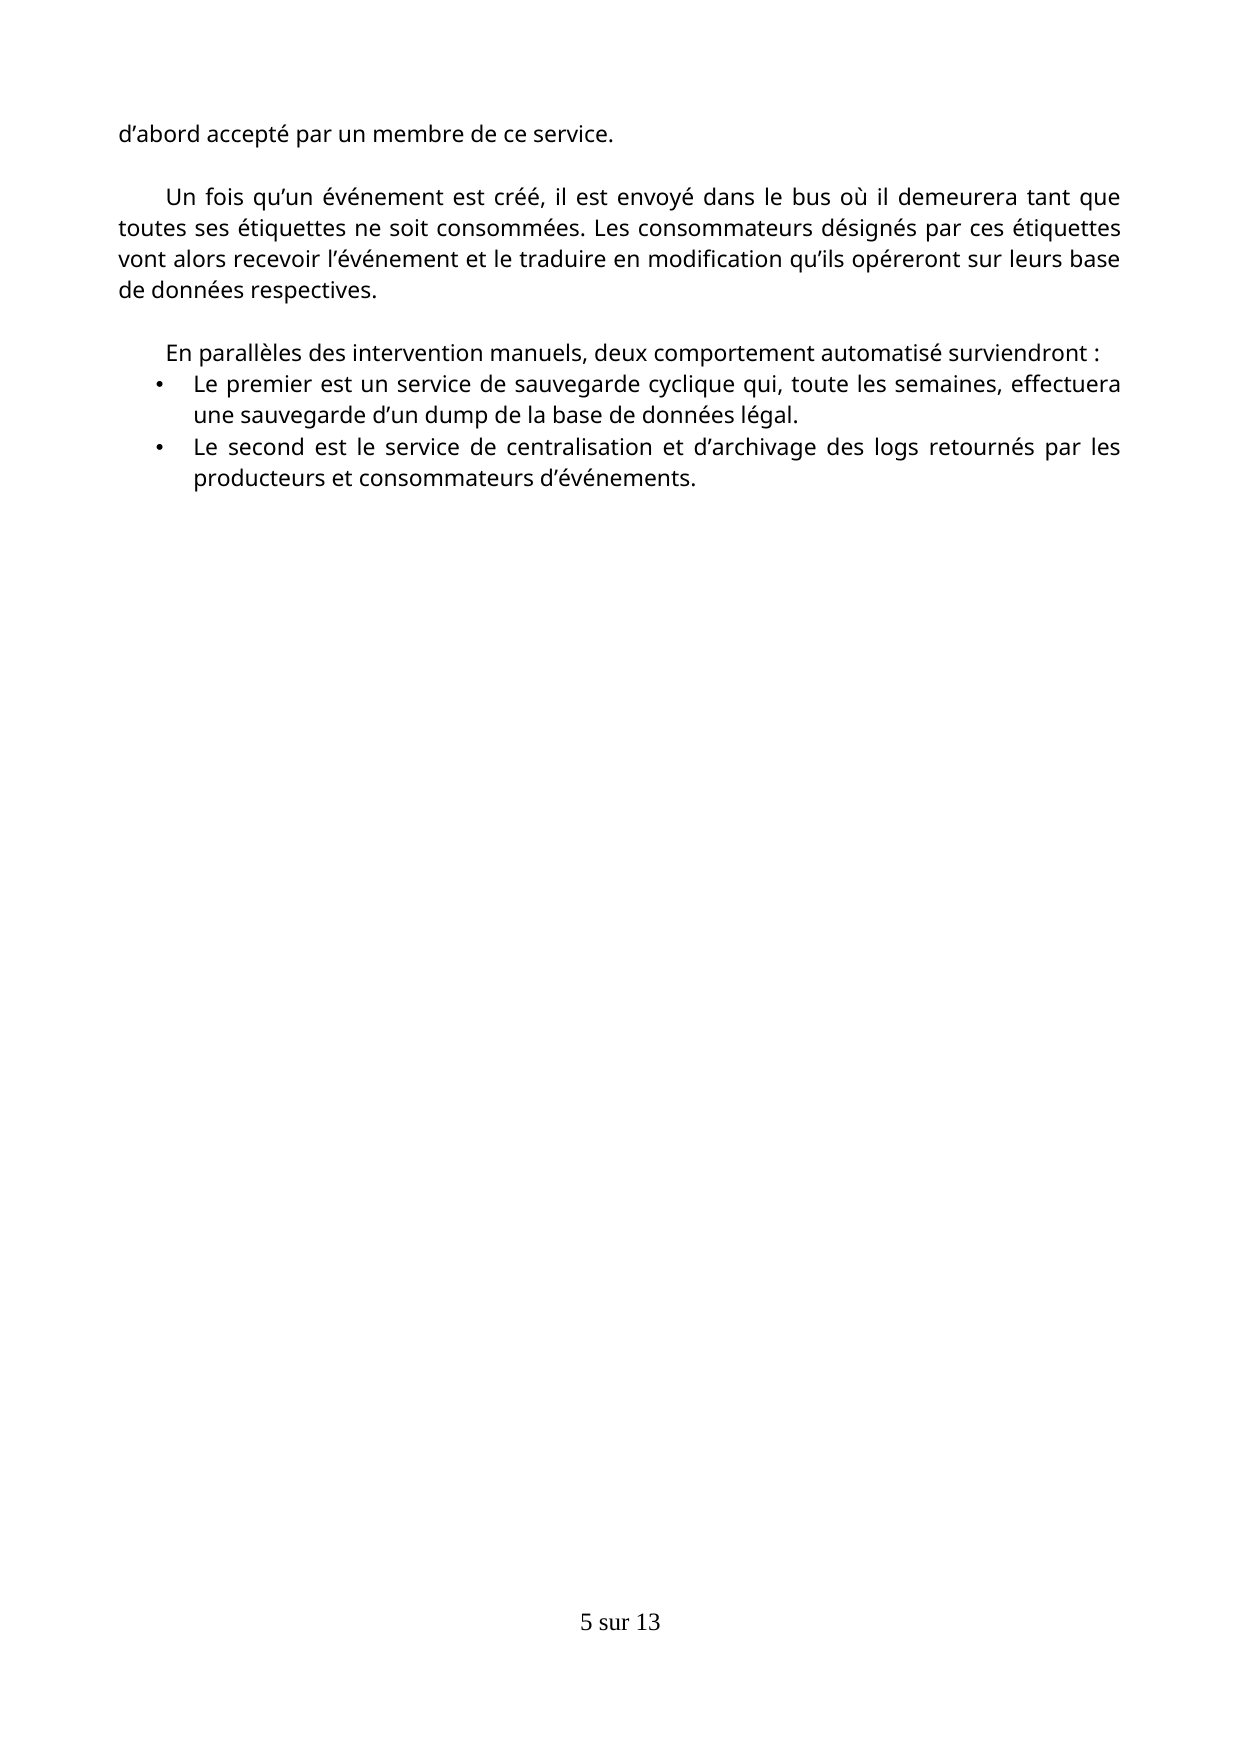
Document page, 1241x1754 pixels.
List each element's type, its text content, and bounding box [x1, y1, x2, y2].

text En parallèles des intervention manuels, deux comportement automatisé surviendront : [118, 337, 1122, 368]
text d’abord accepté par un membre de ce service. [118, 118, 1122, 149]
text Un fois qu’un événement est créé, il est envoyé dans le bus où il demeurera tant que toutes ses étiquettes ne soit consommées. Les consommateurs désignés par ces étiquettes vont alors recevoir l’événement et le traduire en modification qu’ils opéreront sur leurs base de données respectives. [118, 181, 1122, 306]
list Le second est le service de centralisation et d’archivage des logs retournés par les producteurs et consommateurs d’événements. [156, 431, 1122, 493]
list Le premier est un service de sauvegarde cyclique qui, toute les semaines, effectuera une sauvegarde d’un dump de la base de données légal. [156, 368, 1122, 431]
